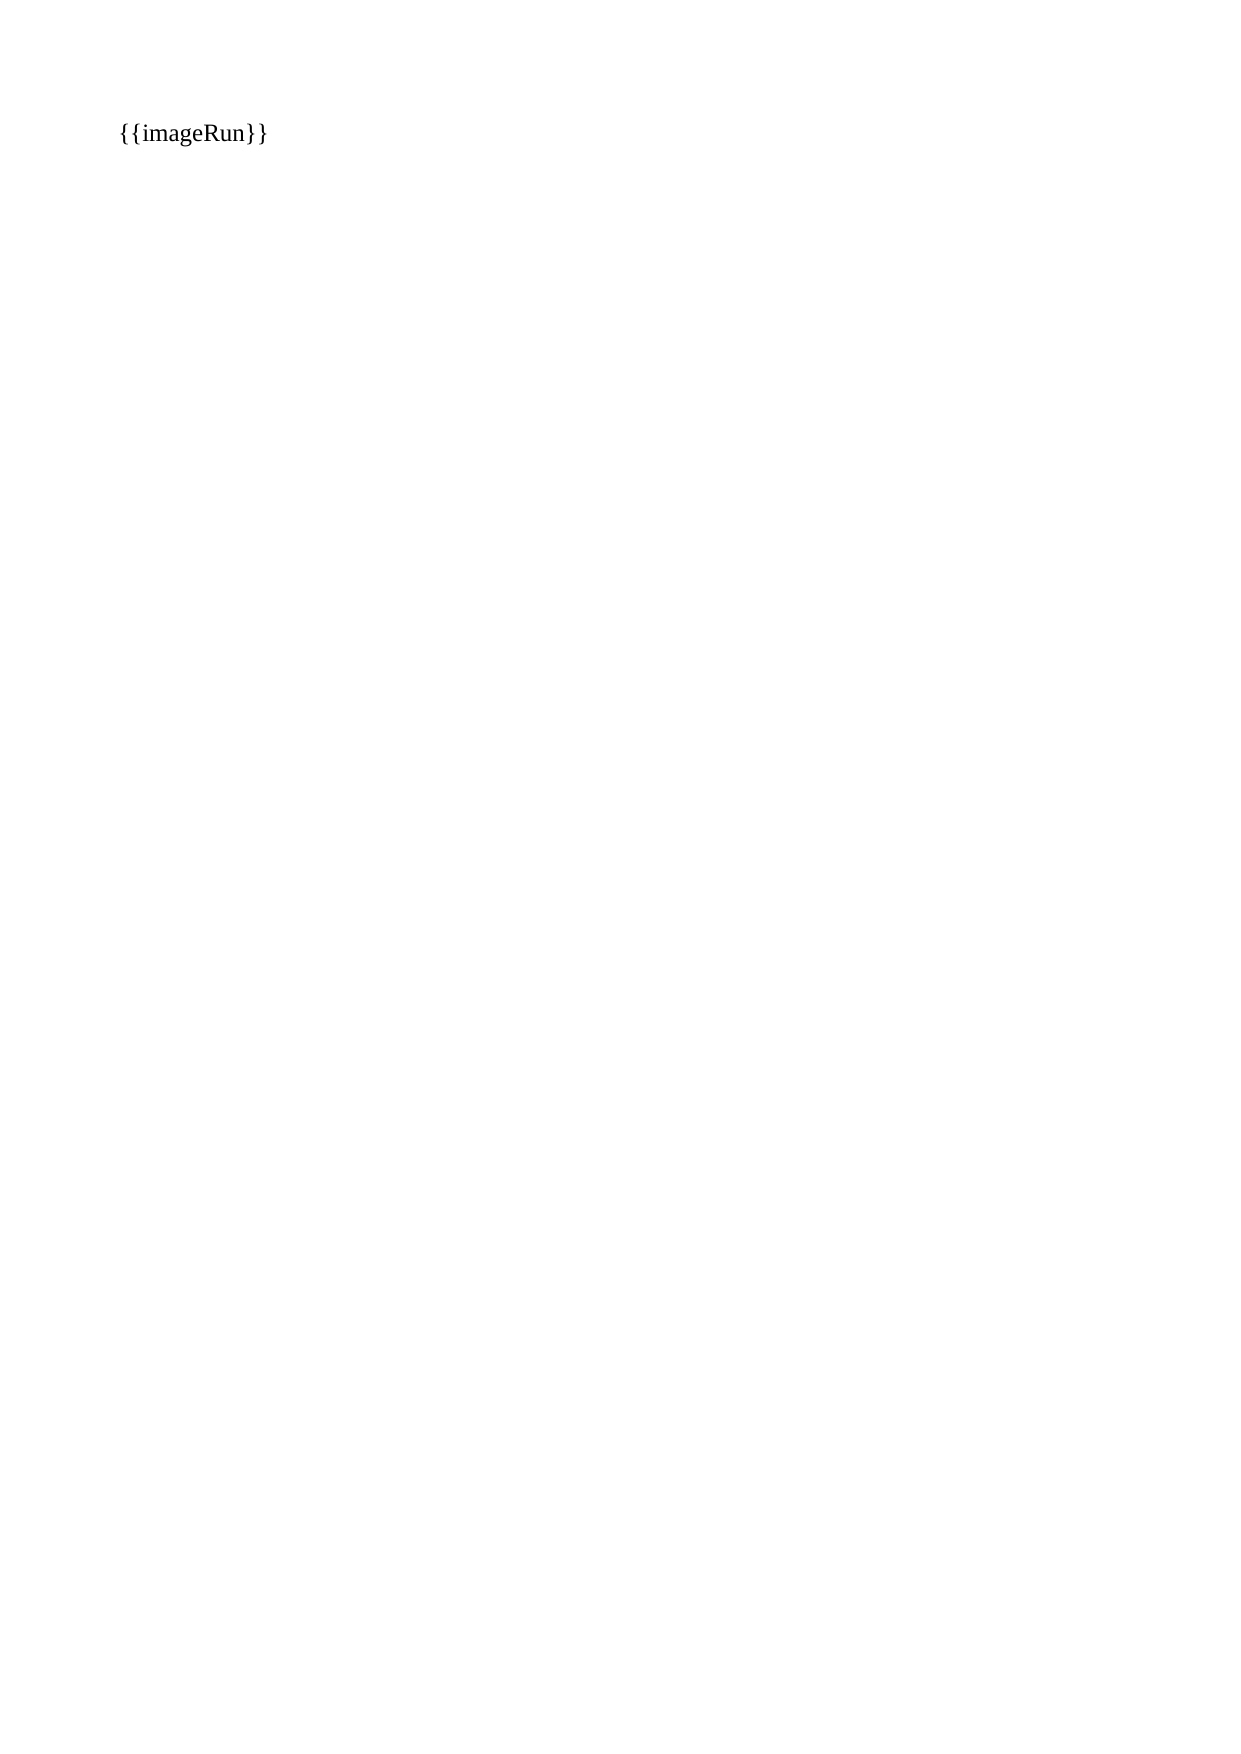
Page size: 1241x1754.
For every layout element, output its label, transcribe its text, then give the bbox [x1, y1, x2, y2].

text {{imageRun}} [118, 118, 1122, 147]
